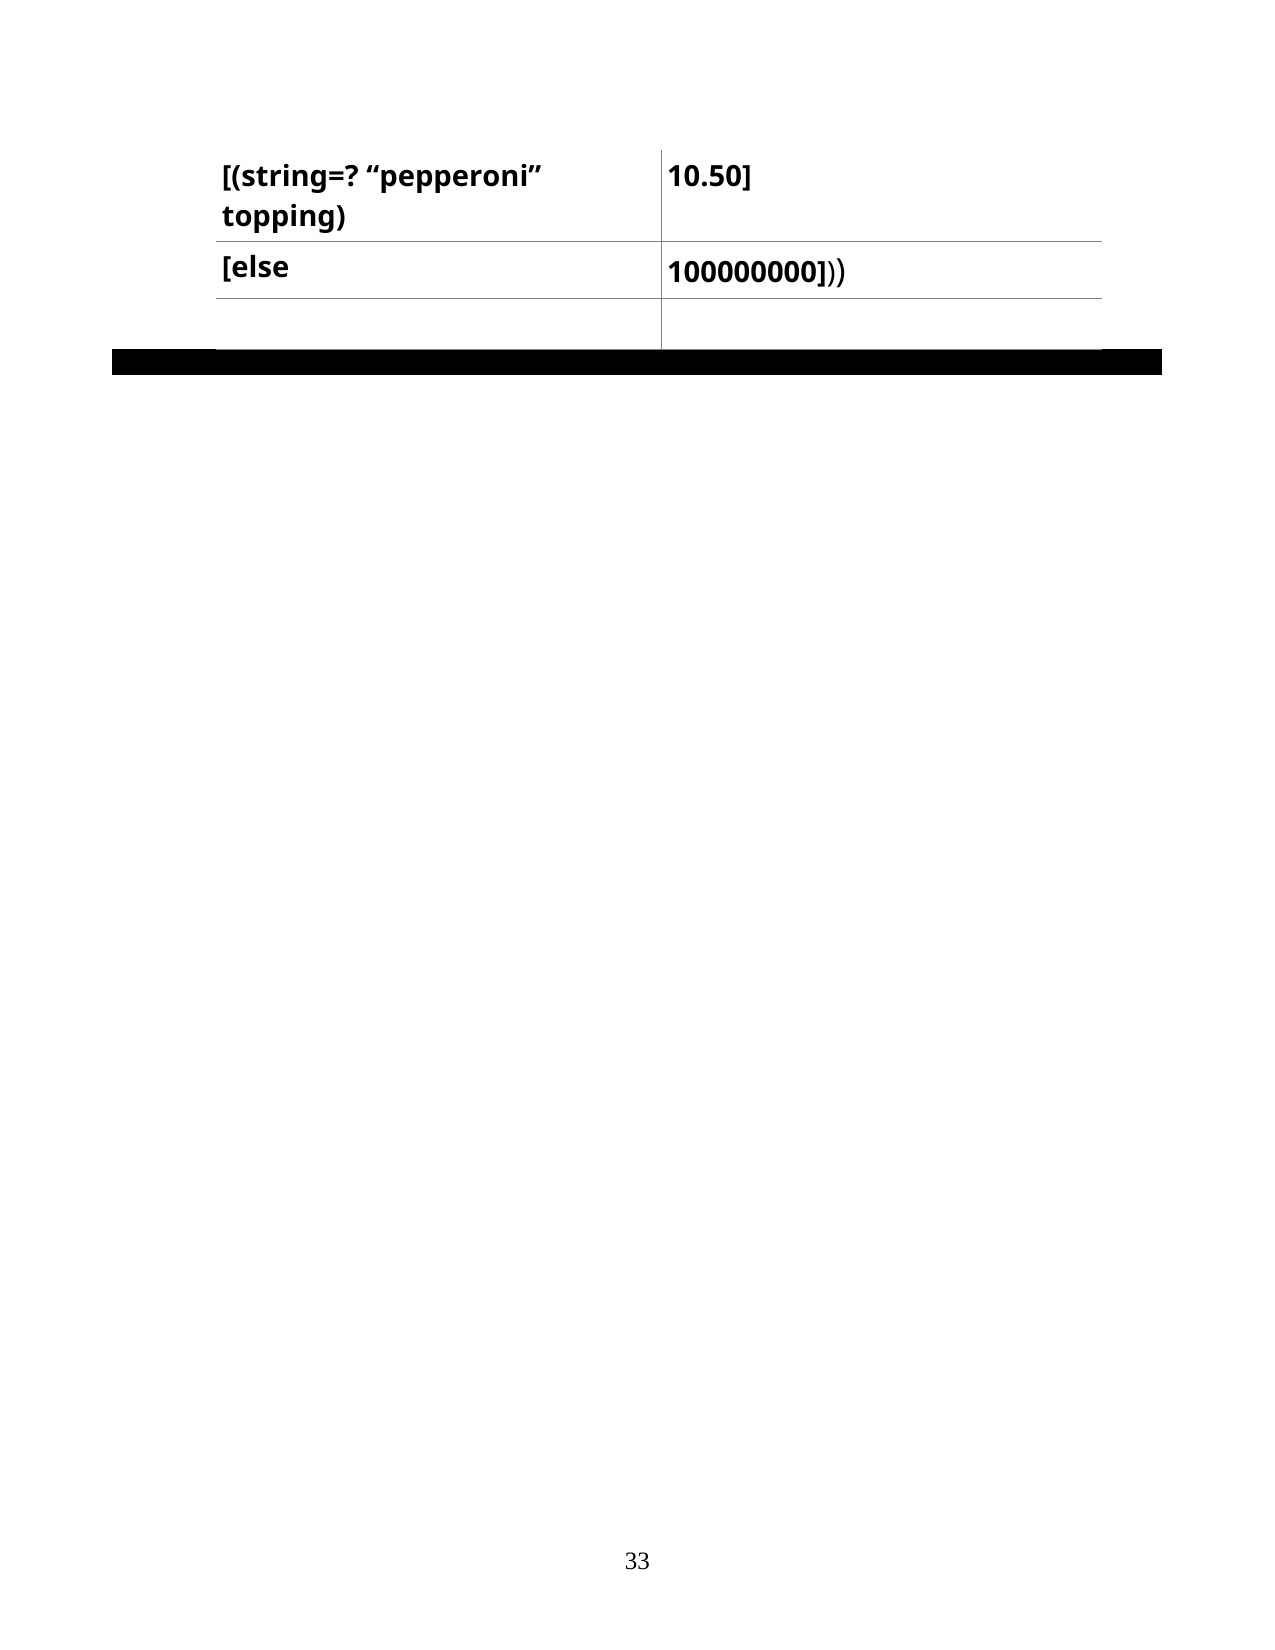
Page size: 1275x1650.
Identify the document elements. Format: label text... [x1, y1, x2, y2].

table_cell [662, 299, 1102, 349]
table_cell 100000000])) [662, 242, 1102, 298]
table_header 10.50] [662, 150, 1102, 241]
table_header [(string=? “pepperoni” topping) [216, 150, 661, 241]
table_cell [216, 299, 661, 349]
table_cell [else [216, 242, 661, 298]
